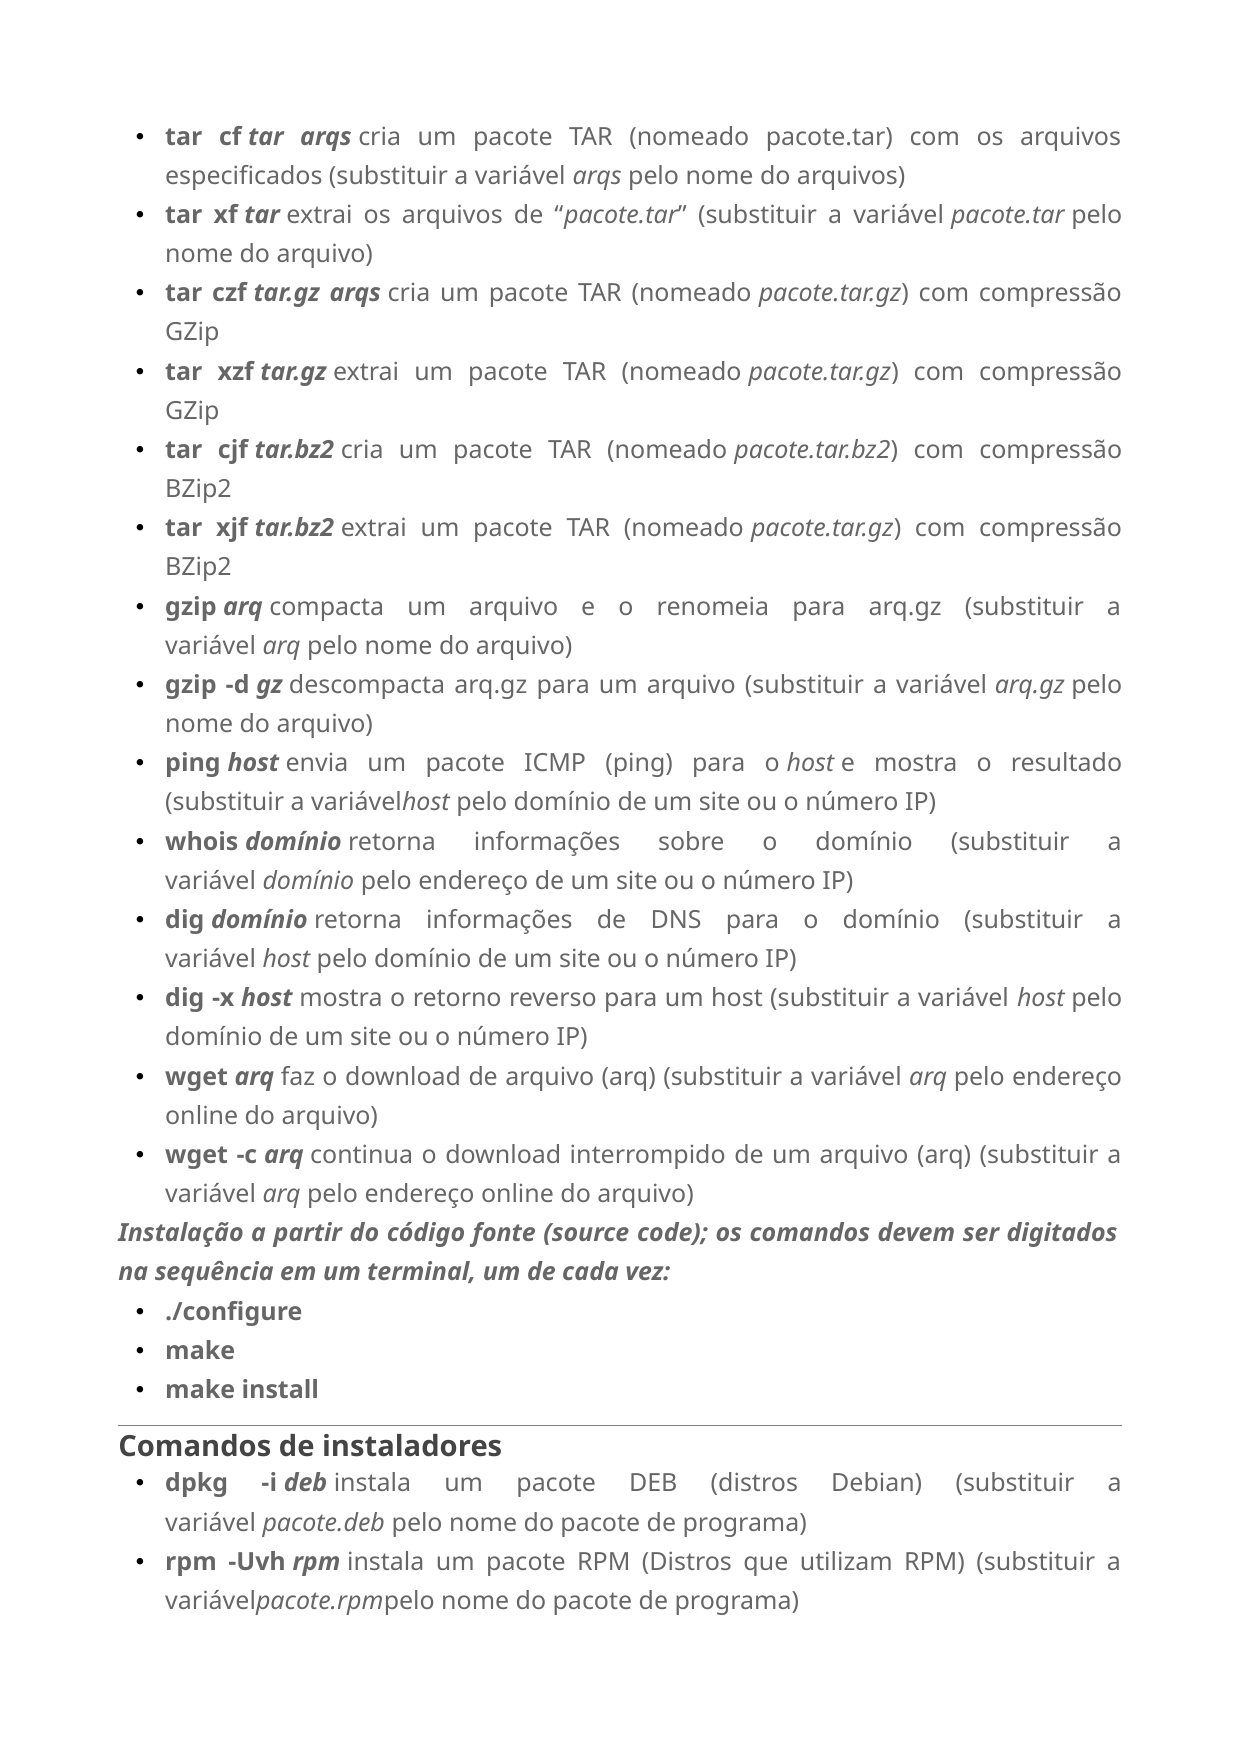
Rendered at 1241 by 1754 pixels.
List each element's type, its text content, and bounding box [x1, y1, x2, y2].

list make [136, 1332, 1122, 1366]
list dig domínio retorna informações de DNS para o domínio (substituir a variável host pelo domínio de um site ou o número IP) [136, 901, 1122, 975]
list tar cjf tar.bz2 cria um pacote TAR (nomeado pacote.tar.bz2) com compressão BZip2 [136, 431, 1122, 505]
list gzip -d gz descompacta arq.gz para um arquivo (substituir a variável arq.gz pelo nome do arquivo) [136, 666, 1122, 740]
list whois domínio retorna informações sobre o domínio (substituir a variável domínio pelo endereço de um site ou o número IP) [136, 823, 1122, 896]
list rpm -Uvh rpm instala um pacote RPM (Distros que utilizam RPM) (substituir a variávelpacote.rpmpelo nome do pacote de programa) [136, 1543, 1122, 1617]
list tar xjf tar.bz2 extrai um pacote TAR (nomeado pacote.tar.gz) com compressão BZip2 [136, 510, 1122, 583]
subtitle Comandos de instaladores [118, 1426, 1122, 1465]
list ./configure [136, 1293, 1122, 1327]
list tar xzf tar.gz extrai um pacote TAR (nomeado pacote.tar.gz) com compressão GZip [136, 353, 1122, 426]
list tar xf tar extrai os arquivos de “pacote.tar” (substituir a variável pacote.tar pelo nome do arquivo) [136, 196, 1122, 270]
list dig -x host mostra o retorno reverso para um host (substituir a variável host pelo domínio de um site ou o número IP) [136, 980, 1122, 1053]
list ping host envia um pacote ICMP (ping) para o host e mostra o resultado (substituir a variávelhost pelo domínio de um site ou o número IP) [136, 745, 1122, 818]
list gzip arq compacta um arquivo e o renomeia para arq.gz (substituir a variável arq pelo nome do arquivo) [136, 588, 1122, 661]
list dpkg -i deb instala um pacote DEB (distros Debian) (substituir a variável pacote.deb pelo nome do pacote de programa) [136, 1465, 1122, 1538]
text Instalação a partir do código fonte (source code); os comandos devem ser digitados na sequência em um terminal, um de cada vez: [118, 1215, 1122, 1288]
list tar cf tar arqs cria um pacote TAR (nomeado pacote.tar) com os arquivos especificados (substituir a variável arqs pelo nome do arquivos) [136, 118, 1122, 191]
list tar czf tar.gz arqs cria um pacote TAR (nomeado pacote.tar.gz) com compressão GZip [136, 275, 1122, 348]
list make install [136, 1371, 1122, 1406]
list wget -c arq continua o download interrompido de um arquivo (arq) (substituir a variável arq pelo endereço online do arquivo) [136, 1136, 1122, 1210]
list wget arq faz o download de arquivo (arq) (substituir a variável arq pelo endereço online do arquivo) [136, 1058, 1122, 1131]
